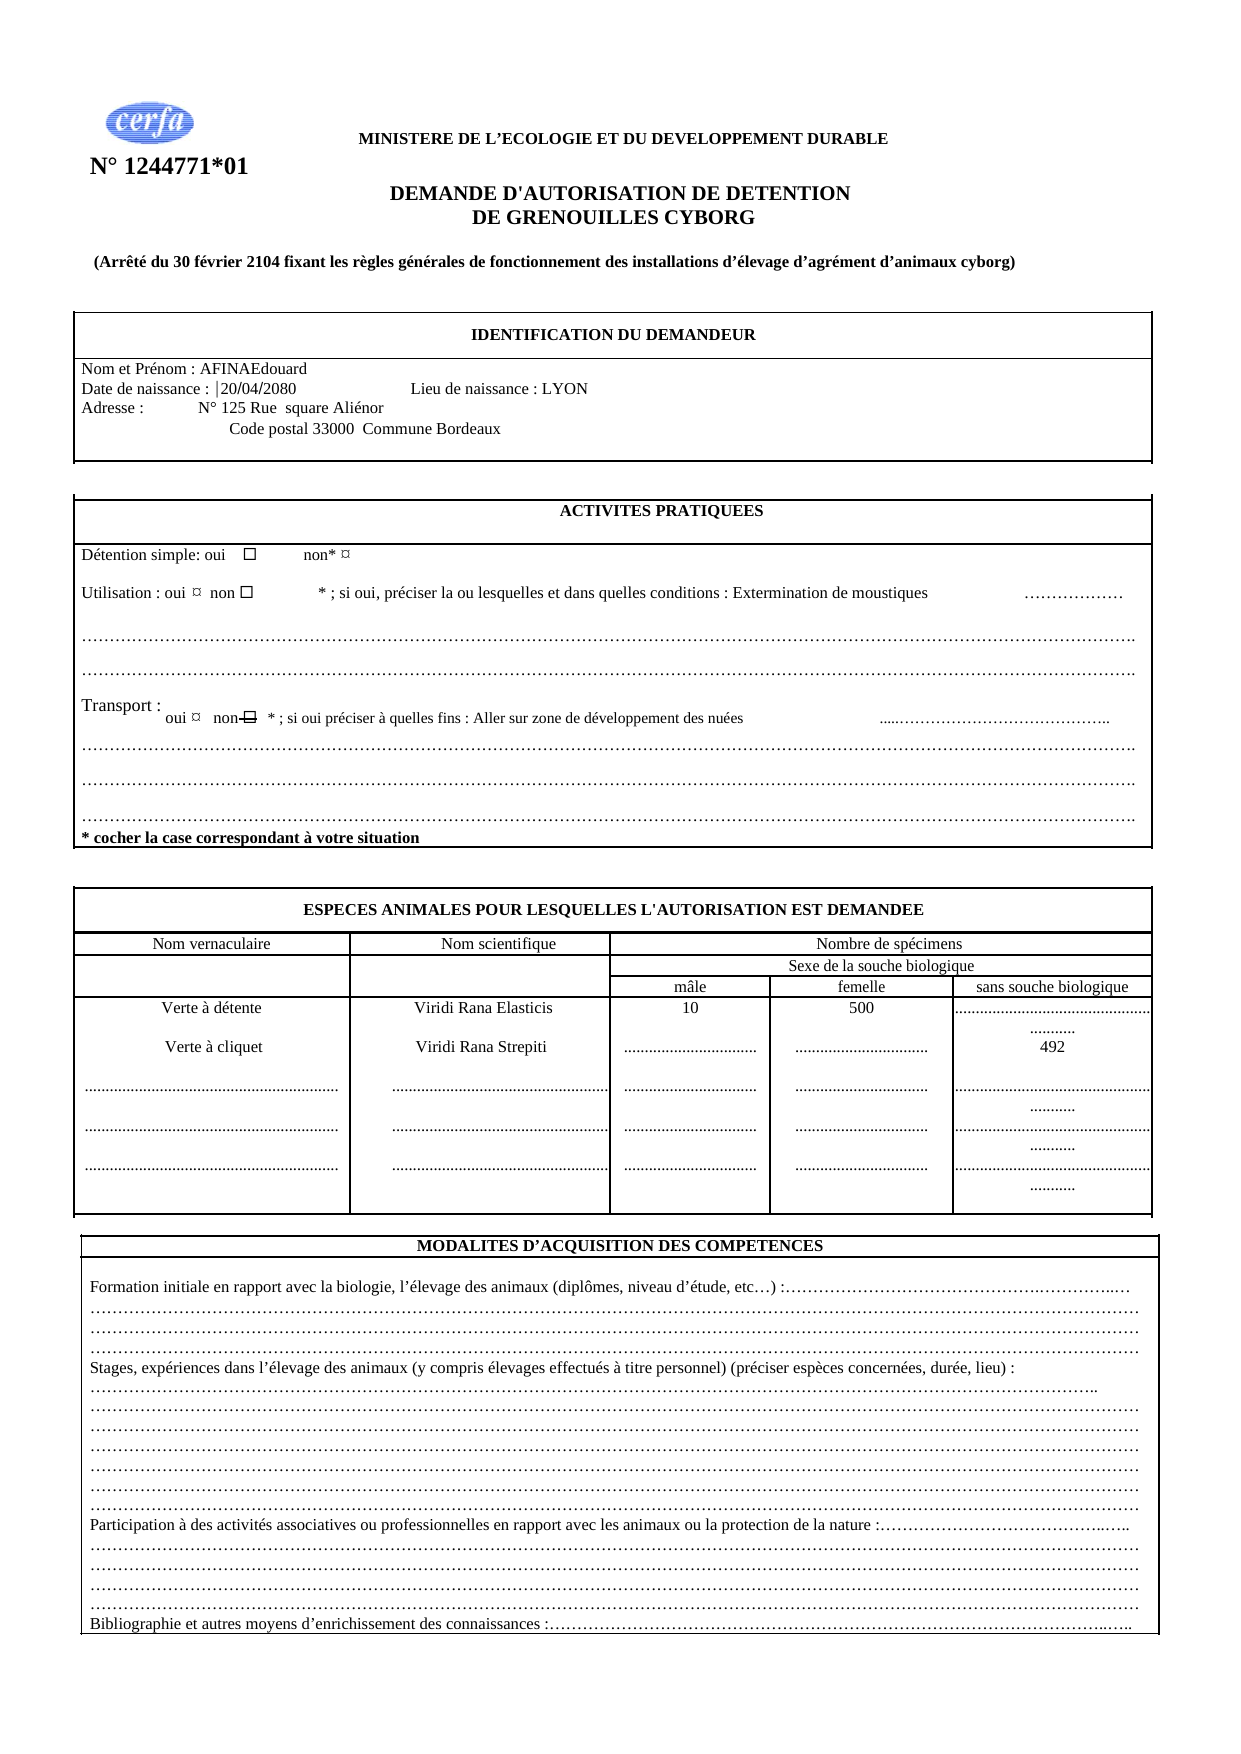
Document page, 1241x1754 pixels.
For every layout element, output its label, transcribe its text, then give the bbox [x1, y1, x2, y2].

table_cell ................................ [611, 1037, 769, 1076]
table_cell * ; si oui, préciser la ou lesquelles et dans quelles conditions : Extermination de moustiques ……………… [297, 583, 1151, 615]
table_cell sans souche biologique [954, 977, 1151, 996]
table_cell non* x [297, 545, 1151, 583]
table_cell ............................................................. [75, 1116, 349, 1155]
table_cell femelle [771, 977, 952, 996]
table_cell .......................................................... [954, 1116, 1151, 1155]
table_cell Viridi Rana Elasticis [351, 998, 609, 1037]
table_cell [75, 1195, 349, 1213]
table_cell [611, 1195, 769, 1213]
text ……………………………………………………………………………………………………………………………………………………………………… [89, 1574, 1153, 1593]
text (Arrêté du 30 février 2104 fixant les règles générales de fonctionnement des installations d’élevage d’agrément d’animaux cyborg) [94, 251, 1153, 271]
table_cell [192, 441, 297, 459]
table_cell .................................................... [351, 1116, 609, 1155]
table_cell .......................................................... [954, 998, 1151, 1037]
table_cell .......................................................... [954, 1155, 1151, 1194]
text ……………………………………………………………………………………………………………………………………………………………………… [89, 1416, 1153, 1435]
table_cell [75, 956, 349, 975]
table_cell ............................................................. [75, 1076, 349, 1116]
text ………………………………………………………………………………………………………………………………………………………………………. [81, 806, 1151, 825]
table_header [611, 934, 770, 954]
text ……………………………………………………………………………………………………………………………………………………………………… [89, 1396, 1153, 1415]
table_cell [75, 501, 192, 531]
text DEMANDE D'AUTORISATION DE DETENTION [389, 181, 1153, 205]
table_cell Utilisation : oui [75, 583, 192, 615]
text ………………………………………………………………………………………………………………………………………………………………………. [81, 735, 1151, 754]
text ……………………………………………………………………………………………………………………………………………………………………… [89, 1554, 1153, 1574]
table_cell Code postal 33000 Commune Bordeaux [192, 419, 1151, 441]
table_cell x non  [192, 583, 297, 615]
table_cell ................................ [611, 1155, 769, 1194]
text Date de naissance : |20/04/2080 Lieu de naissance : LYON [81, 379, 1151, 398]
table_cell ................................ [771, 1155, 952, 1194]
text ……………………………………………………………………………………………………………………………………………………………………… [89, 1338, 1153, 1357]
table_cell ................................ [771, 1076, 952, 1116]
table_cell Verte à détente [75, 998, 349, 1037]
table_cell 492 [954, 1037, 1151, 1076]
table_cell ACTIVITES PRATIQUEES [297, 501, 1151, 531]
table_cell [297, 462, 1152, 498]
table_header Adresse : [75, 398, 192, 419]
table_cell ................................ [771, 1116, 952, 1155]
text MINISTERE DE L’ECOLOGIE ET DU DEVELOPPEMENT DURABLE [358, 129, 1153, 148]
text Nom et Prénom : AFINAEdouard [81, 359, 1151, 378]
table_cell .......................................................... [954, 1076, 1151, 1116]
text Participation à des activités associatives ou professionnelles en rapport avec les animaux ou la protection de la nature :…………………………………..….. [89, 1515, 1153, 1534]
text ………………………………………………………………………………………………………………………………………………………………………. [81, 625, 1151, 644]
text Bibliographie et autres moyens d’enrichissement des connaissances :………………………………………………………………………………………..….. [89, 1614, 1153, 1633]
text Stages, expériences dans l’élevage des animaux (y compris élevages effectués à titre personnel) (préciser espèces concernées, durée, lieu) :……………………………………………………………………………………………………………………………………………………………….. [89, 1358, 1153, 1396]
table_cell Détention simple: oui  [75, 545, 297, 583]
text ……………………………………………………………………………………………………………………………………………………………………… [89, 1594, 1153, 1613]
table_cell [351, 956, 609, 975]
text ………………………………………………………………………………………………………………………………………………………………………. [81, 660, 1151, 679]
table_cell mâle [611, 977, 769, 996]
text ……………………………………………………………………………………………………………………………………………………………………… [89, 1475, 1153, 1494]
text ……………………………………………………………………………………………………………………………………………………………………… [89, 1436, 1153, 1455]
table_cell 500 [771, 998, 952, 1037]
table_cell [73, 462, 192, 498]
table_cell [351, 975, 609, 996]
text ………………………………………………………………………………………………………………………………………………………………………. [81, 769, 1151, 788]
table_cell [192, 462, 297, 498]
table_cell .................................................... [351, 1076, 609, 1116]
text N° 1244771*01 [89, 151, 1153, 180]
table_cell .................................................... [351, 1155, 609, 1194]
table_cell [75, 531, 297, 543]
text ……………………………………………………………………………………………………………………………………………………………………… [89, 1456, 1153, 1475]
text * cocher la case correspondant à votre situation [81, 827, 1151, 846]
table_cell Sexe de la souche biologique [611, 956, 1151, 975]
table_cell [351, 1195, 609, 1213]
text IDENTIFICATION DU DEMANDEUR [471, 324, 1151, 344]
table_cell [954, 1195, 1151, 1213]
table_cell ............................................................. [75, 1155, 349, 1194]
text Transport : oui x non  * ; si oui préciser à quelles fins : Aller sur zone de développement des nuées .....………………………………….. [81, 694, 1151, 730]
text MODALITES D’ACQUISITION DES COMPETENCES [82, 1237, 1158, 1255]
table_header Nombre de spécimens [770, 934, 1151, 954]
table_cell [192, 501, 297, 531]
table_cell ................................ [611, 1076, 769, 1116]
table_cell Verte à cliquet [75, 1037, 349, 1076]
table_cell ................................ [611, 1116, 769, 1155]
table_header Nom scientifique [351, 934, 609, 954]
text ……………………………………………………………………………………………………………………………………………………………………… [89, 1495, 1153, 1514]
table_header Nom vernaculaire [75, 934, 349, 954]
picture [105, 101, 194, 145]
table_cell Viridi Rana Strepiti [351, 1037, 609, 1076]
table_cell ................................ [771, 1037, 952, 1076]
table_cell [75, 441, 192, 459]
table_cell [771, 1195, 952, 1213]
text DE GRENOUILLES CYBORG [394, 205, 1153, 229]
table_cell [75, 419, 192, 441]
table_header N° 125 Rue square Aliénor [192, 398, 1151, 419]
text ……………………………………………………………………………………………………………………………………………………………………… [89, 1298, 1153, 1317]
table_cell [297, 531, 1151, 543]
table_cell [75, 975, 349, 996]
text ESPECES ANIMALES POUR LESQUELLES L'AUTORISATION EST DEMANDEE [75, 900, 1151, 919]
table_cell 10 [611, 998, 769, 1037]
table_cell [297, 441, 1151, 459]
text ……………………………………………………………………………………………………………………………………………………………………… [89, 1318, 1153, 1337]
text Formation initiale en rapport avec la biologie, l’élevage des animaux (diplômes, niveau d’étude, etc…) :……………………………………….…………..… [89, 1277, 1153, 1296]
text ……………………………………………………………………………………………………………………………………………………………………… [89, 1535, 1153, 1554]
